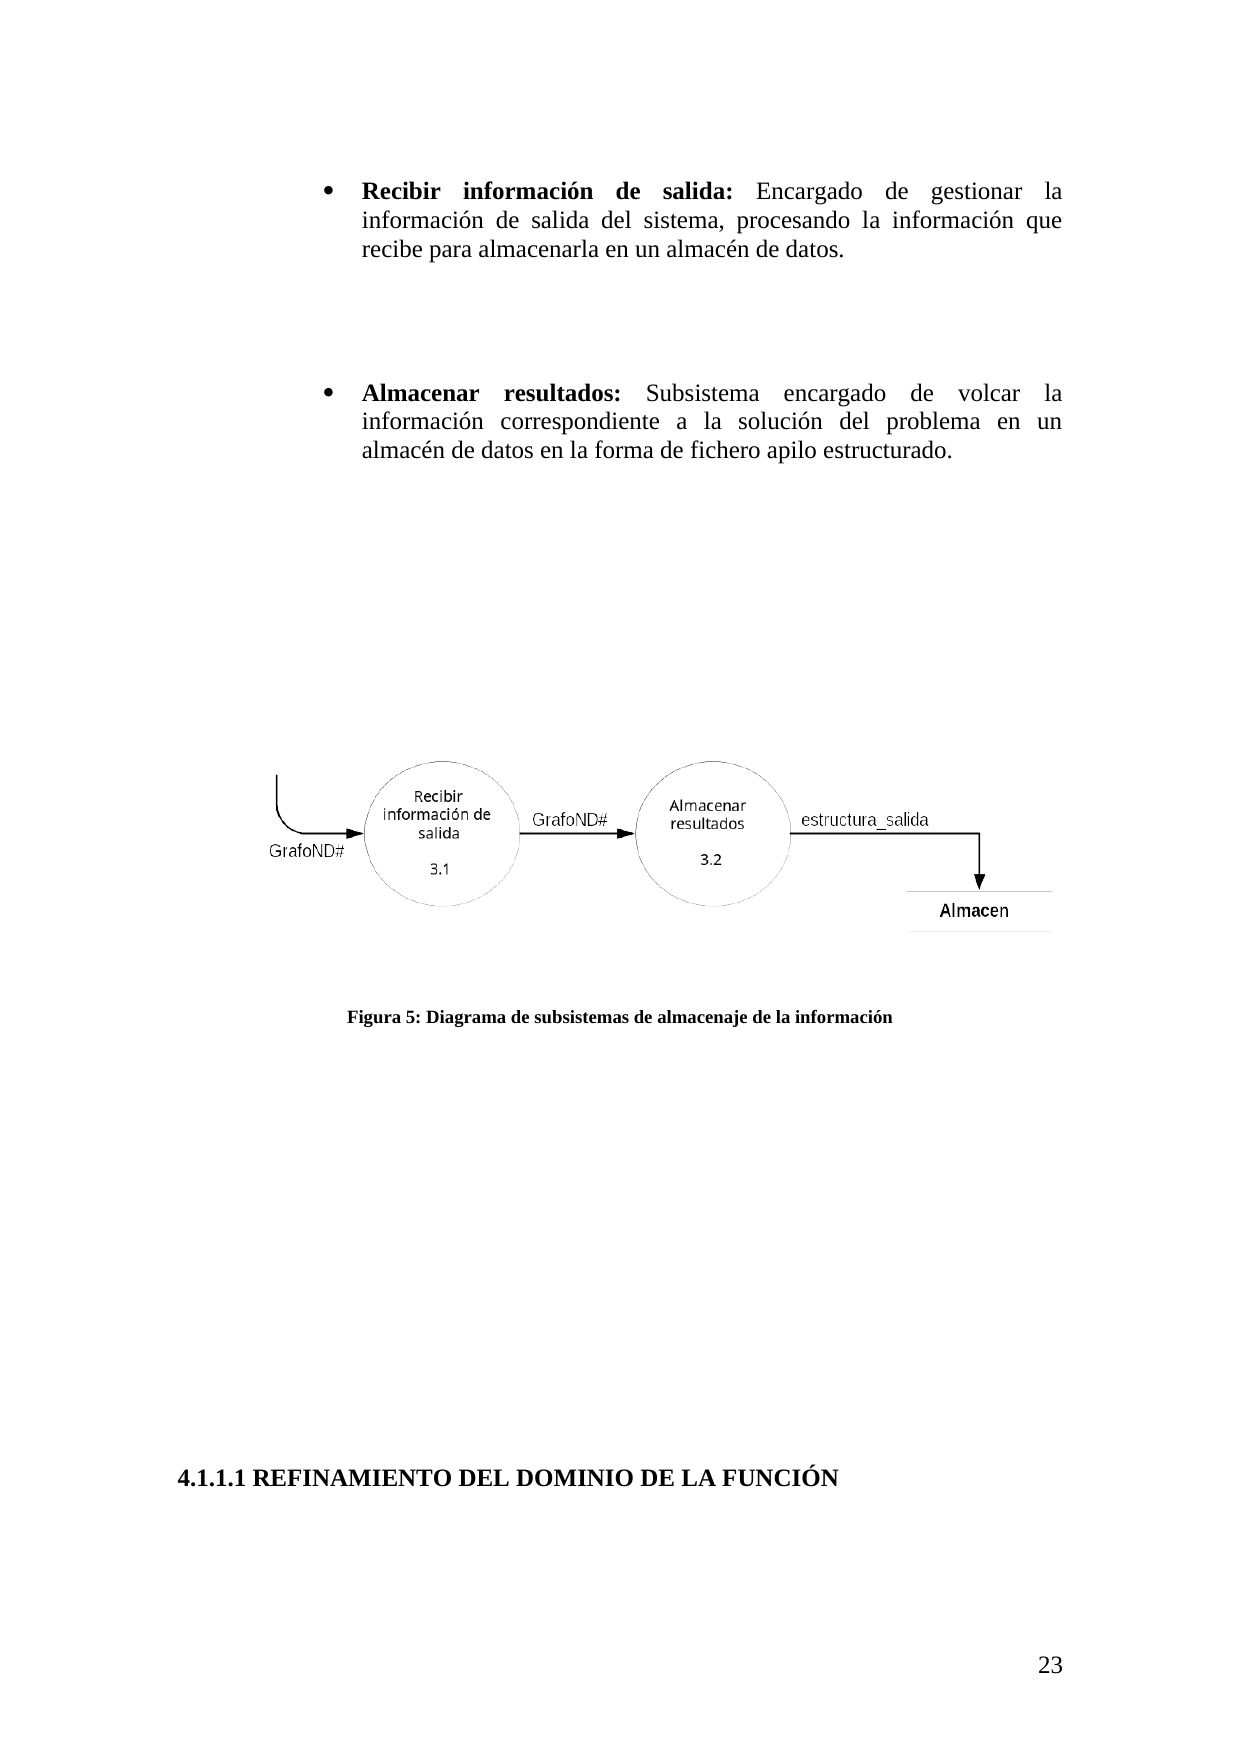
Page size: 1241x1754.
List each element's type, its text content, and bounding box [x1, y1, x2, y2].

text 4.1.1.1 REFINAMIENTO DEL DOMINIO DE LA FUNCIÓN [177, 1463, 1063, 1492]
text Figura 5: Diagrama de subsistemas de almacenaje de la información [177, 1006, 1063, 1027]
list Recibir información de salida: Encargado de gestionar la información de salida del sistema, procesando la información que recibe para almacenarla en un almacén de datos. [324, 176, 1063, 263]
list Almacenar resultados: Subsistema encargado de volcar la información correspondiente a la solución del problema en un almacén de datos en la forma de fichero apilo estructurado. [324, 378, 1063, 464]
